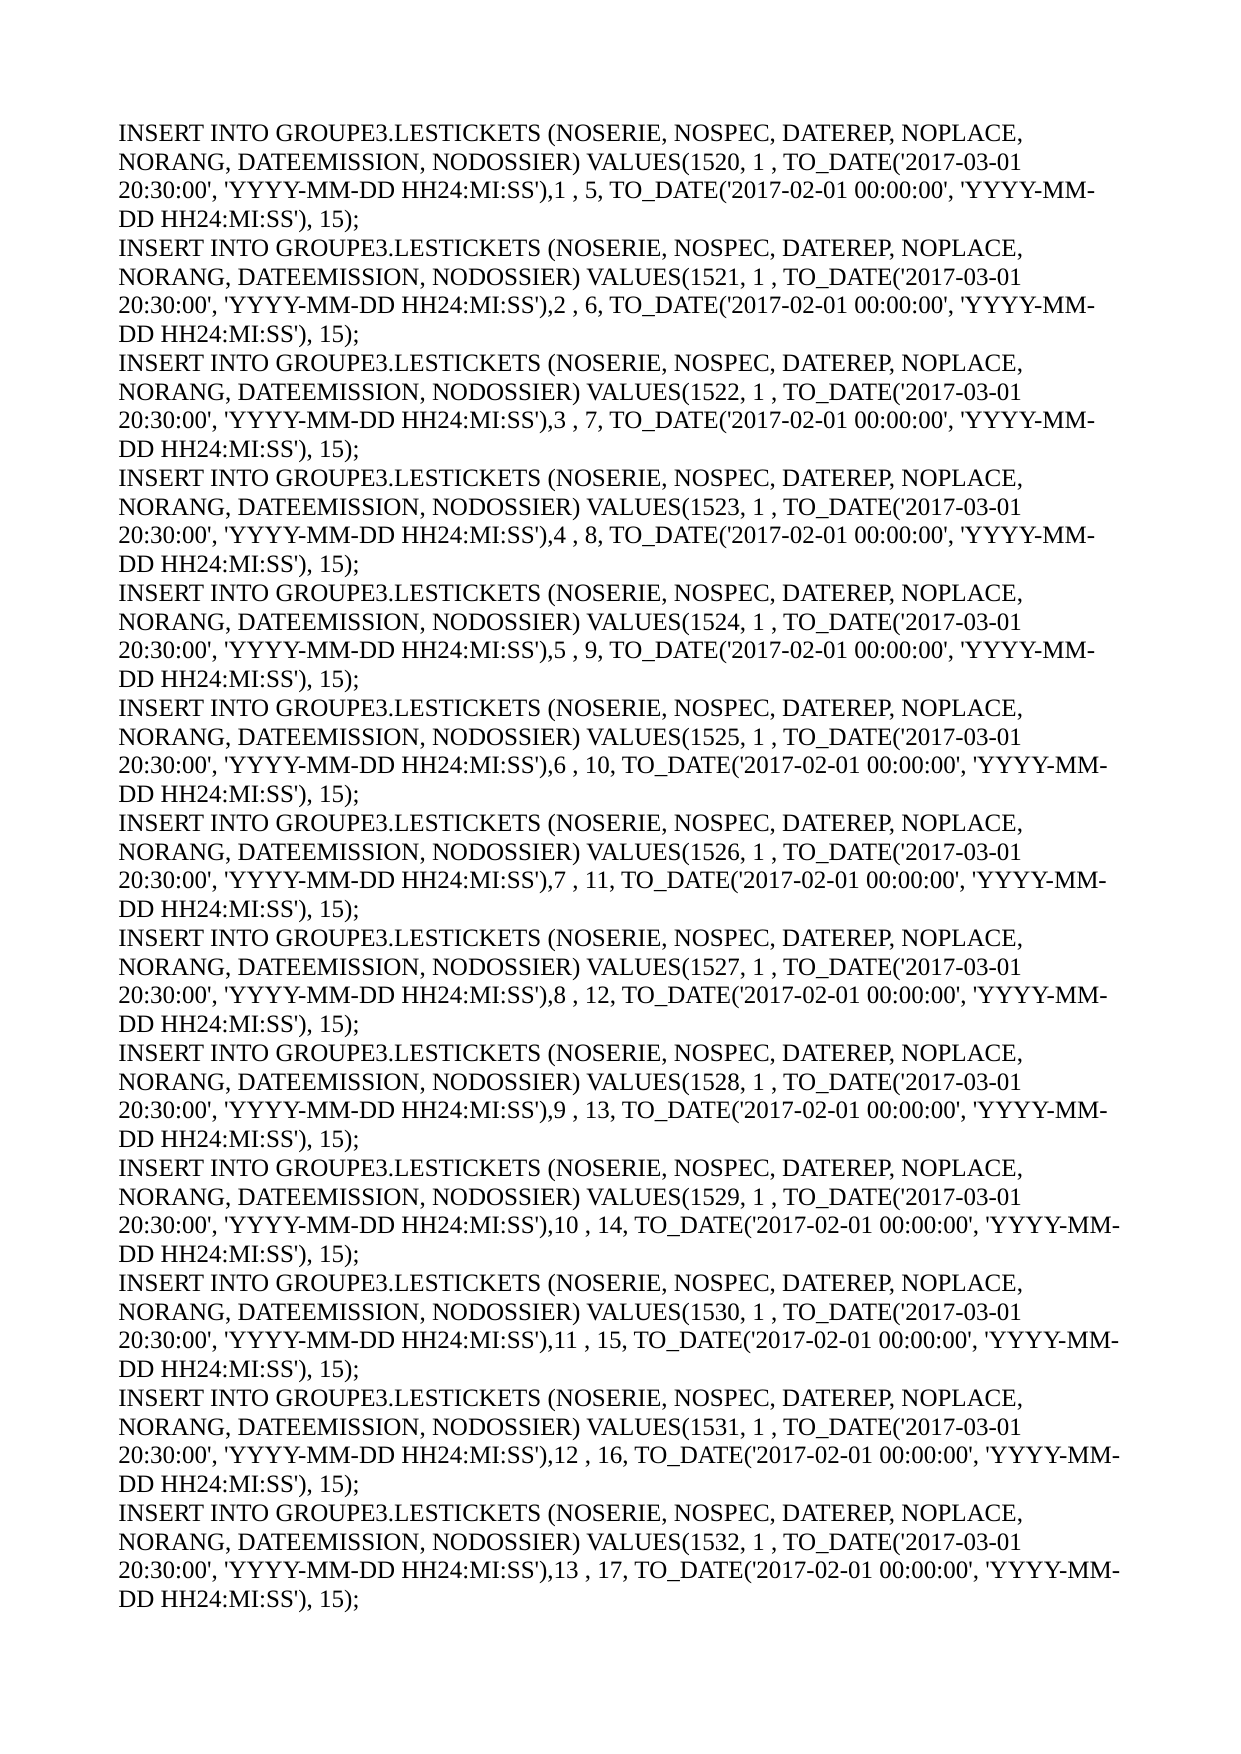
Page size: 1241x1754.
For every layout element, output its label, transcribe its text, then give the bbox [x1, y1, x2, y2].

text INSERT INTO GROUPE3.LESTICKETS (NOSERIE, NOSPEC, DATEREP, NOPLACE, NORANG, DATEEMISSION, NODOSSIER) VALUES(1526, 1 , TO_DATE('2017-03-01 20:30:00', 'YYYY-MM-DD HH24:MI:SS'),7 , 11, TO_DATE('2017-02-01 00:00:00', 'YYYY-MM-DD HH24:MI:SS'), 15); [118, 808, 1122, 923]
text INSERT INTO GROUPE3.LESTICKETS (NOSERIE, NOSPEC, DATEREP, NOPLACE, NORANG, DATEEMISSION, NODOSSIER) VALUES(1532, 1 , TO_DATE('2017-03-01 20:30:00', 'YYYY-MM-DD HH24:MI:SS'),13 , 17, TO_DATE('2017-02-01 00:00:00', 'YYYY-MM-DD HH24:MI:SS'), 15); [118, 1498, 1122, 1613]
text INSERT INTO GROUPE3.LESTICKETS (NOSERIE, NOSPEC, DATEREP, NOPLACE, NORANG, DATEEMISSION, NODOSSIER) VALUES(1522, 1 , TO_DATE('2017-03-01 20:30:00', 'YYYY-MM-DD HH24:MI:SS'),3 , 7, TO_DATE('2017-02-01 00:00:00', 'YYYY-MM-DD HH24:MI:SS'), 15); [118, 348, 1122, 463]
text INSERT INTO GROUPE3.LESTICKETS (NOSERIE, NOSPEC, DATEREP, NOPLACE, NORANG, DATEEMISSION, NODOSSIER) VALUES(1525, 1 , TO_DATE('2017-03-01 20:30:00', 'YYYY-MM-DD HH24:MI:SS'),6 , 10, TO_DATE('2017-02-01 00:00:00', 'YYYY-MM-DD HH24:MI:SS'), 15); [118, 693, 1122, 808]
text INSERT INTO GROUPE3.LESTICKETS (NOSERIE, NOSPEC, DATEREP, NOPLACE, NORANG, DATEEMISSION, NODOSSIER) VALUES(1527, 1 , TO_DATE('2017-03-01 20:30:00', 'YYYY-MM-DD HH24:MI:SS'),8 , 12, TO_DATE('2017-02-01 00:00:00', 'YYYY-MM-DD HH24:MI:SS'), 15); [118, 923, 1122, 1038]
text INSERT INTO GROUPE3.LESTICKETS (NOSERIE, NOSPEC, DATEREP, NOPLACE, NORANG, DATEEMISSION, NODOSSIER) VALUES(1523, 1 , TO_DATE('2017-03-01 20:30:00', 'YYYY-MM-DD HH24:MI:SS'),4 , 8, TO_DATE('2017-02-01 00:00:00', 'YYYY-MM-DD HH24:MI:SS'), 15); [118, 463, 1122, 578]
text INSERT INTO GROUPE3.LESTICKETS (NOSERIE, NOSPEC, DATEREP, NOPLACE, NORANG, DATEEMISSION, NODOSSIER) VALUES(1530, 1 , TO_DATE('2017-03-01 20:30:00', 'YYYY-MM-DD HH24:MI:SS'),11 , 15, TO_DATE('2017-02-01 00:00:00', 'YYYY-MM-DD HH24:MI:SS'), 15); [118, 1268, 1122, 1383]
text INSERT INTO GROUPE3.LESTICKETS (NOSERIE, NOSPEC, DATEREP, NOPLACE, NORANG, DATEEMISSION, NODOSSIER) VALUES(1520, 1 , TO_DATE('2017-03-01 20:30:00', 'YYYY-MM-DD HH24:MI:SS'),1 , 5, TO_DATE('2017-02-01 00:00:00', 'YYYY-MM-DD HH24:MI:SS'), 15); [118, 118, 1122, 233]
text INSERT INTO GROUPE3.LESTICKETS (NOSERIE, NOSPEC, DATEREP, NOPLACE, NORANG, DATEEMISSION, NODOSSIER) VALUES(1524, 1 , TO_DATE('2017-03-01 20:30:00', 'YYYY-MM-DD HH24:MI:SS'),5 , 9, TO_DATE('2017-02-01 00:00:00', 'YYYY-MM-DD HH24:MI:SS'), 15); [118, 578, 1122, 693]
text INSERT INTO GROUPE3.LESTICKETS (NOSERIE, NOSPEC, DATEREP, NOPLACE, NORANG, DATEEMISSION, NODOSSIER) VALUES(1529, 1 , TO_DATE('2017-03-01 20:30:00', 'YYYY-MM-DD HH24:MI:SS'),10 , 14, TO_DATE('2017-02-01 00:00:00', 'YYYY-MM-DD HH24:MI:SS'), 15); [118, 1153, 1122, 1268]
text INSERT INTO GROUPE3.LESTICKETS (NOSERIE, NOSPEC, DATEREP, NOPLACE, NORANG, DATEEMISSION, NODOSSIER) VALUES(1531, 1 , TO_DATE('2017-03-01 20:30:00', 'YYYY-MM-DD HH24:MI:SS'),12 , 16, TO_DATE('2017-02-01 00:00:00', 'YYYY-MM-DD HH24:MI:SS'), 15); [118, 1383, 1122, 1498]
text INSERT INTO GROUPE3.LESTICKETS (NOSERIE, NOSPEC, DATEREP, NOPLACE, NORANG, DATEEMISSION, NODOSSIER) VALUES(1521, 1 , TO_DATE('2017-03-01 20:30:00', 'YYYY-MM-DD HH24:MI:SS'),2 , 6, TO_DATE('2017-02-01 00:00:00', 'YYYY-MM-DD HH24:MI:SS'), 15); [118, 233, 1122, 348]
text INSERT INTO GROUPE3.LESTICKETS (NOSERIE, NOSPEC, DATEREP, NOPLACE, NORANG, DATEEMISSION, NODOSSIER) VALUES(1528, 1 , TO_DATE('2017-03-01 20:30:00', 'YYYY-MM-DD HH24:MI:SS'),9 , 13, TO_DATE('2017-02-01 00:00:00', 'YYYY-MM-DD HH24:MI:SS'), 15); [118, 1038, 1122, 1153]
